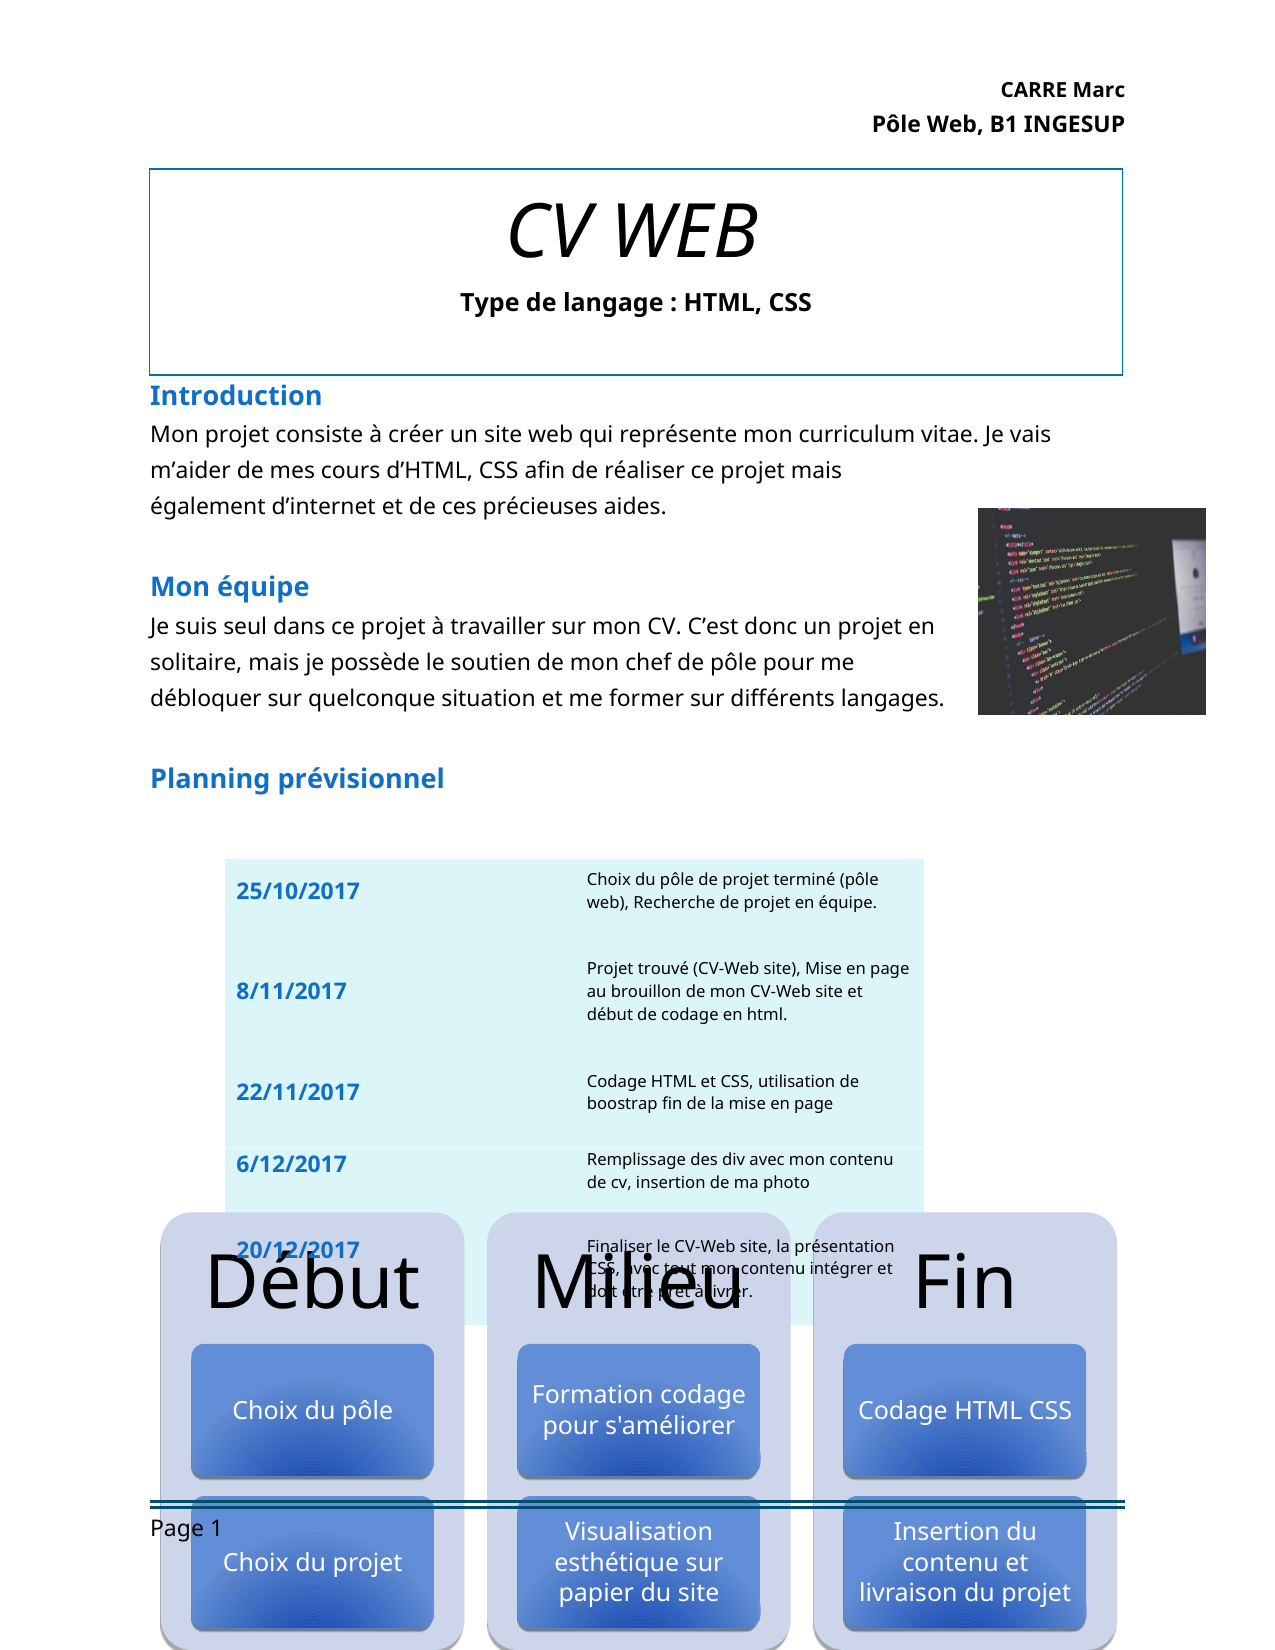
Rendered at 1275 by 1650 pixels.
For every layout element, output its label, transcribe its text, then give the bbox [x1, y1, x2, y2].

table_header Choix du pôle de projet terminé (pôle web), Recherche de projet en équipe. [575, 859, 924, 946]
table_header 25/10/2017 [225, 859, 575, 946]
table_cell Codage HTML et CSS, utilisation de boostrap fin de la mise en page [575, 1059, 924, 1147]
text CV WEB Type de langage : HTML, CSS [165, 177, 1107, 318]
subtitle Introduction [150, 269, 1125, 413]
table_cell 8/11/2017 [225, 946, 575, 1059]
text CARRE Marc Pôle Web, B1 INGESUP [150, 75, 1125, 139]
text Je suis seul dans ce projet à travailler sur mon CV. C’est donc un projet en solitaire, mais je possède le soutien de mon chef de pôle pour me débloquer sur quelconque situation et me former sur différents langages. [150, 610, 946, 713]
table_cell 6/12/2017 [225, 1148, 575, 1234]
table_cell Projet trouvé (CV-Web site), Mise en page au brouillon de mon CV-Web site et début de codage en html. [575, 946, 924, 1059]
subtitle Mon équipe [150, 568, 946, 605]
table_cell Finaliser le CV-Web site, la présentation CSS, avec tout mon contenu intégrer et doit être prêt à livrer. [790, 1234, 814, 1325]
text [150, 170, 1122, 374]
table_cell 22/11/2017 [225, 1059, 575, 1147]
table_cell 20/12/2017 [464, 1234, 488, 1325]
table_cell Remplissage des div avec mon contenu de cv, insertion de ma photo [575, 1148, 924, 1234]
subtitle Planning prévisionnel [150, 760, 1125, 797]
text Mon projet consiste à créer un site web qui représente mon curriculum vitae. Je vais m’aider de mes cours d’HTML, CSS afin de réaliser ce projet mais également d’internet et de ces précieuses aides. [150, 418, 1125, 521]
